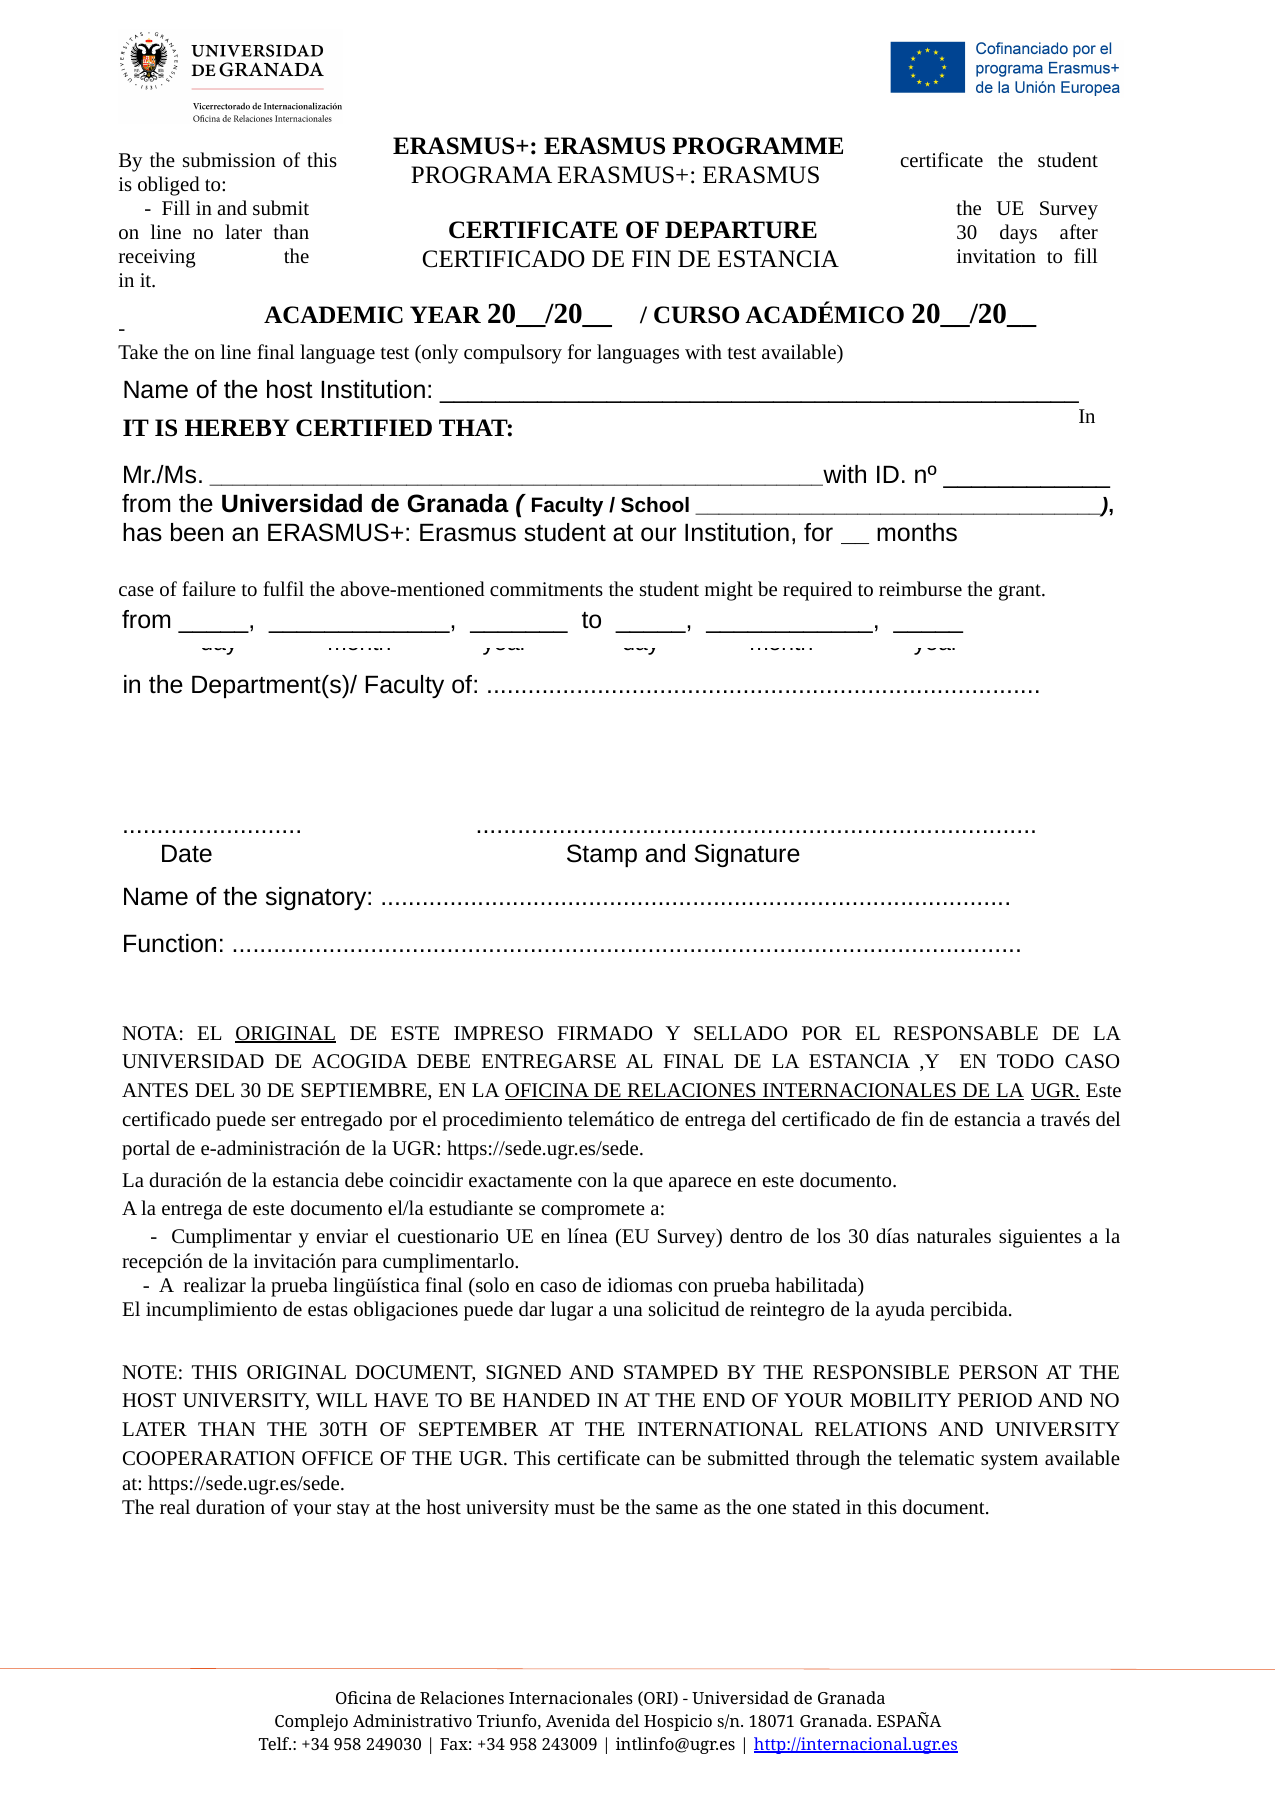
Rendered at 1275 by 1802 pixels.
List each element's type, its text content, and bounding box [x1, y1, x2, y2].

text By the submission of this certificate the student is obliged to: [122, 698, 1059, 721]
text CERTIFICADO DE FIN DE ESTANCIA [309, 244, 956, 273]
picture [118, 29, 344, 124]
text year [916, 648, 966, 655]
text By the submission of this certificate the student is obliged to: [122, 1160, 1122, 1168]
text from the Universidad de Granada ( Faculty / School ___________________________________), [122, 489, 1125, 517]
text Mr./Ms. _____________________________________________________with ID. nº ____________ [122, 460, 1125, 489]
text day [650, 648, 684, 655]
text from _____, _____________, _______ to _____, ____________, _____ [122, 605, 978, 633]
text ERASMUS+: ERASMUS PROGRAMME [337, 131, 900, 160]
text CERTIFICATE OF DEPARTURE [309, 216, 956, 244]
text PROGRAMA ERASMUS+: ERASMUS [337, 160, 900, 189]
text By the submission of this certificate the student is obliged to: [118, 148, 1098, 206]
text By the submission of this certificate the student is obliged to: [122, 546, 1125, 577]
text By the submission of this certificate the student is obliged to: [122, 911, 1050, 929]
text day [591, 648, 652, 655]
text By the submission of this certificate the student is obliged to: [122, 958, 1050, 980]
text The real duration of your stay at the host university must be the same as the one stated in this document. [122, 1495, 1122, 1515]
text month [731, 648, 825, 655]
text By the submission of this certificate the student is obliged to: [309, 273, 956, 291]
text day [169, 648, 231, 655]
text By the submission of this certificate the student is obliged to: [122, 1192, 1122, 1196]
text Function: .................................................................................................................. [122, 929, 1050, 958]
text NOTA: EL ORIGINAL DE ESTE IMPRESO FIRMADO Y SELLADO POR EL RESPONSABLE DE LA UNIVERSIDAD DE ACOGIDA DEBE ENTREGARSE AL FINAL DE LA ESTANCIA ,Y EN TODO CASO ANTES DEL 30 DE SEPTIEMBRE, EN LA OFICINA DE RELACIONES INTERNACIONALES DE LA UGR. Este certificado puede ser entregado por el procedimiento telemático de entrega del certificado de fin de estancia a través del portal de e-administración de la UGR: https://sede.ugr.es/sede. [122, 1017, 1122, 1160]
text NOTE: THIS ORIGINAL DOCUMENT, SIGNED AND STAMPED BY THE RESPONSIBLE PERSON AT THE HOST UNIVERSITY, WILL HAVE TO BE HANDED IN AT THE END OF YOUR MOBILITY PERIOD AND NO LATER THAN THE 30TH OF SEPTEMBER AT THE INTERNATIONAL RELATIONS AND UNIVERSITY COOPERARATION OFFICE OF THE UGR. This certificate can be submitted through the telematic system available at: https://sede.ugr.es/sede. [122, 1356, 1122, 1495]
text year [900, 648, 918, 655]
text has been an ERASMUS+: Erasmus student at our Institution, for __ months [122, 517, 1125, 546]
text in the Department(s)/ Faculty of: ................................................................................ [122, 670, 1059, 698]
text year [469, 648, 487, 655]
text Stamp and Signature [544, 838, 816, 867]
text .......................... ................................................................................. [122, 810, 1050, 839]
text Name of the host Institution: ______________________________________________ [122, 375, 1125, 404]
text ACADEMIC YEAR 20__/20__ / CURSO ACADÉMICO 20__/20__ [150, 296, 1172, 330]
text By the submission of this certificate the student is obliged to: [122, 442, 1078, 460]
text year [485, 648, 534, 655]
text IT IS HEREBY CERTIFIED THAT: [122, 413, 1078, 442]
text By the submission of this certificate the student is obliged to: [122, 633, 978, 648]
text By the submission of this certificate the student is obliged to: [122, 1321, 1122, 1337]
picture [890, 40, 1124, 98]
text Name of the signatory: ........................................................................................... [122, 882, 1050, 911]
text El incumplimiento de estas obligaciones puede dar lugar a una solicitud de reintegro de la ayuda percibida. [122, 1297, 1122, 1321]
text - Fill in and submit the UE Survey on line no later than 30 days after receiving the invitation to fill in it. [118, 196, 1098, 292]
text - A realizar la prueba lingüística final (solo en caso de idiomas con prueba habilitada) [122, 1273, 1122, 1297]
text - Cumplimentar y enviar el cuestionario UE en línea (EU Survey) dentro de los 30 días naturales siguientes a la recepción de la invitación para cumplimentarlo. [122, 1220, 1122, 1273]
text In case of failure to fulfil the above-mentioned commitments the student might be required to reimburse the grant. [118, 364, 1098, 601]
text A la entrega de este documento el/la estudiante se compromete a: [122, 1196, 1122, 1220]
text month [309, 648, 403, 655]
text day [229, 648, 262, 655]
text Date [150, 838, 216, 867]
text La duración de la estancia debe coincidir exactamente con la que aparece en este documento. [122, 1168, 1122, 1192]
text - Take the on line final language test (only compulsory for languages with test available) [118, 292, 1098, 364]
